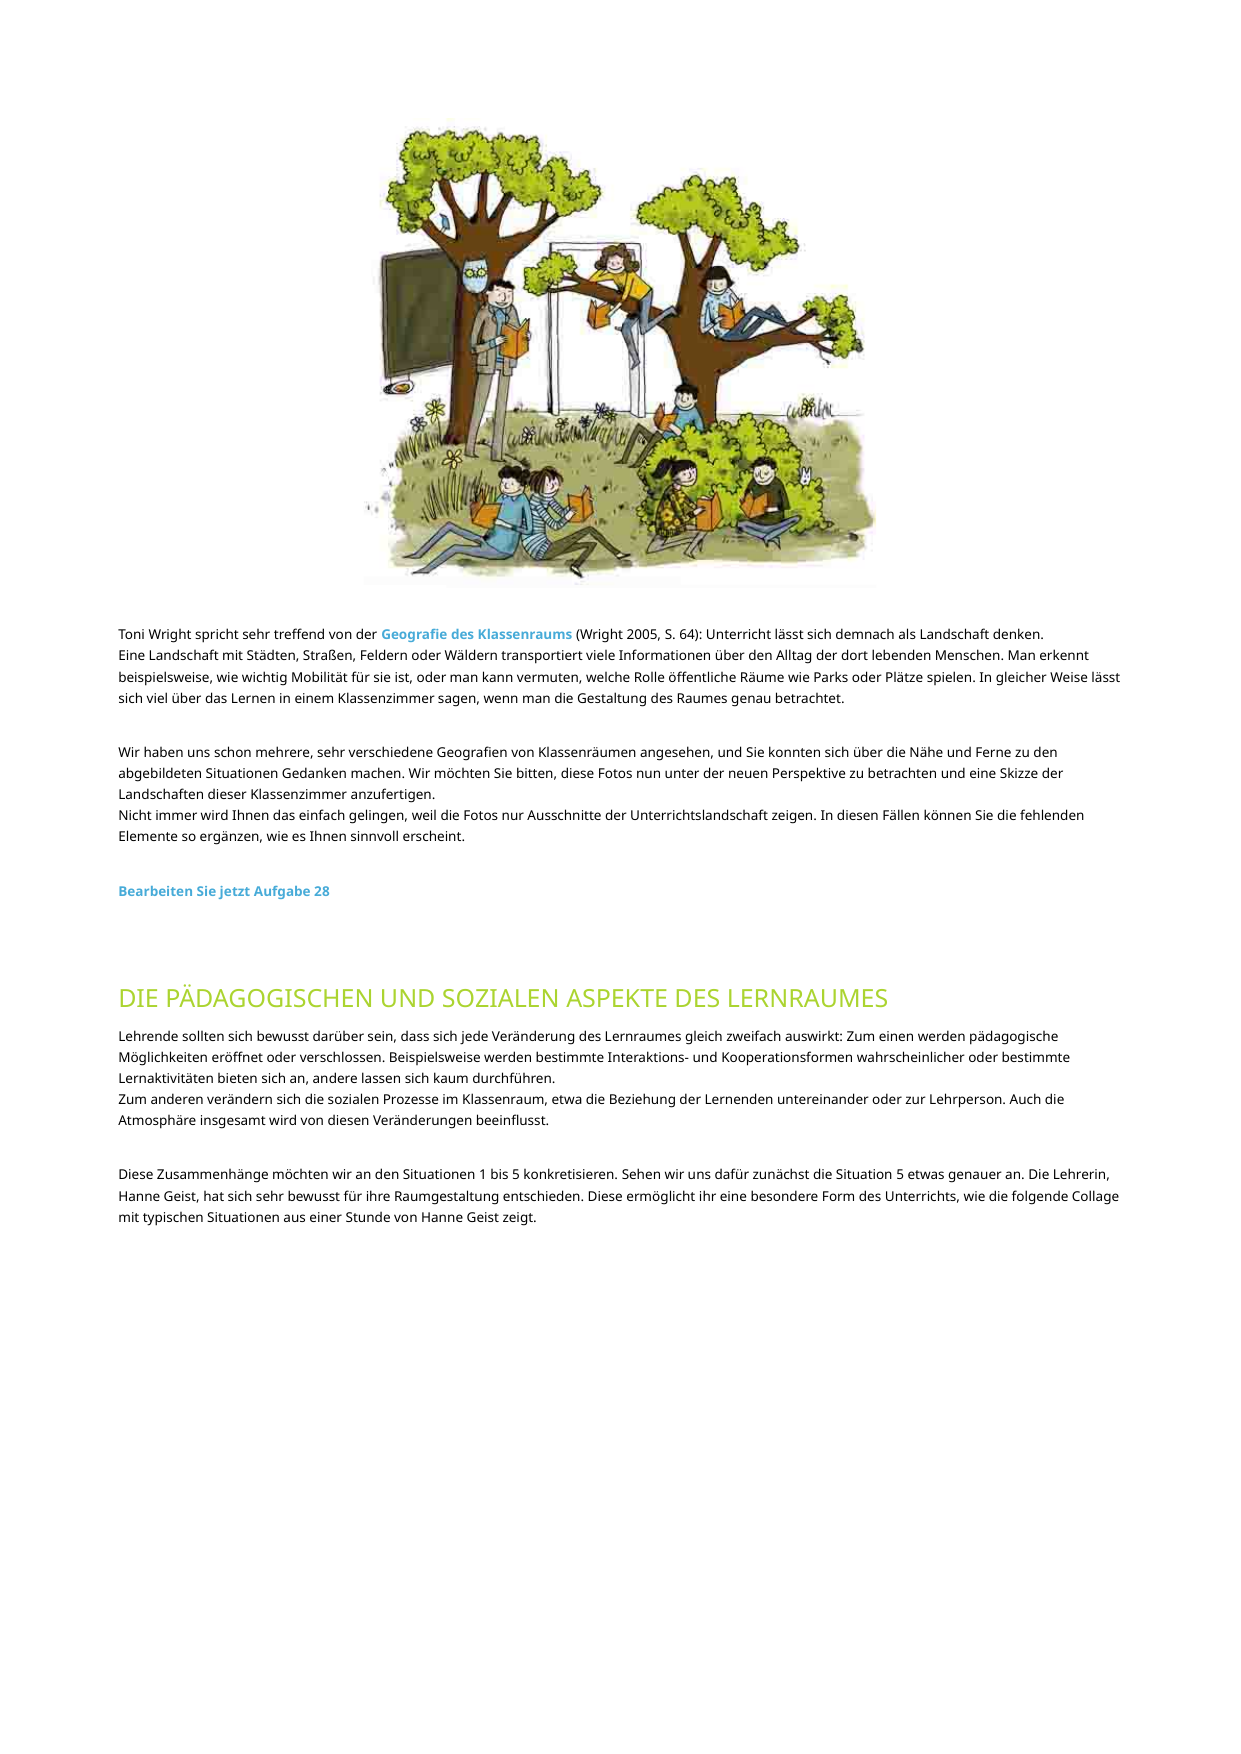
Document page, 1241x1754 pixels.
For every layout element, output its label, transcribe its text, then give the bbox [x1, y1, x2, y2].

text Lehrende sollten sich bewusst darüber sein, dass sich jede Veränderung des Lernraumes gleich zweifach auswirkt: Zum einen werden pädagogische Möglichkeiten eröffnet oder verschlossen. Beispielsweise werden bestimmte Interaktions- und Kooperationsformen wahrscheinlicher oder bestimmte Lernaktivitäten bieten sich an, andere lassen sich kaum durchführen. [118, 1027, 1122, 1087]
text Toni Wright spricht sehr treffend von der Geografie des Klassenraums (Wright 2005, S. 64): Unterricht lässt sich demnach als Landschaft denken. [118, 625, 1122, 644]
text Eine Landschaft mit Städten, Straßen, Feldern oder Wäldern transportiert viele Informationen über den Alltag der dort lebenden Menschen. Man erkennt beispielsweise, wie wichtig Mobilität für sie ist, oder man kann vermuten, welche Rolle öffentliche Räume wie Parks oder Plätze spielen. In gleicher Weise lässt sich viel über das Lernen in einem Klassenzimmer sagen, wenn man die Gestaltung des Raumes genau betrachtet. [118, 646, 1122, 707]
text Bearbeiten Sie jetzt Aufgabe 28 [118, 882, 1122, 900]
subtitle DIE PÄDAGOGISCHEN UND SOZIALEN ASPEKTE DES LERNRAUMES [118, 981, 1122, 1015]
text Diese Zusammenhänge möchten wir an den Situationen 1 bis 5 konkretisieren. Sehen wir uns dafür zunächst die Situation 5 etwas genauer an. Die Lehrerin, Hanne Geist, hat sich sehr bewusst für ihre Raumgestaltung entschieden. Diese ermöglicht ihr eine besondere Form des Unterrichts, wie die folgende Collage mit typischen Situationen aus einer Stunde von Hanne Geist zeigt. [118, 1165, 1122, 1226]
text Zum anderen verändern sich die sozialen Prozesse im Klassenraum, etwa die Beziehung der Lernenden untereinander oder zur Lehrperson. Auch die Atmosphäre insgesamt wird von diesen Veränderungen beeinflusst. [118, 1090, 1122, 1129]
text Nicht immer wird Ihnen das einfach gelingen, weil die Fotos nur Ausschnitte der Unterrichtslandschaft zeigen. In diesen Fällen können Sie die fehlenden Elemente so ergänzen, wie es Ihnen sinnvoll erscheint. [118, 806, 1122, 846]
picture [363, 118, 877, 588]
text Wir haben uns schon mehrere, sehr verschiedene Geografien von Klassenräumen angesehen, und Sie konnten sich über die Nähe und Ferne zu den abgebildeten Situationen Gedanken machen. Wir möchten Sie bitten, diese Fotos nun unter der neuen Perspektive zu betrachten und eine Skizze der Landschaften dieser Klassenzimmer anzufertigen. [118, 743, 1122, 803]
